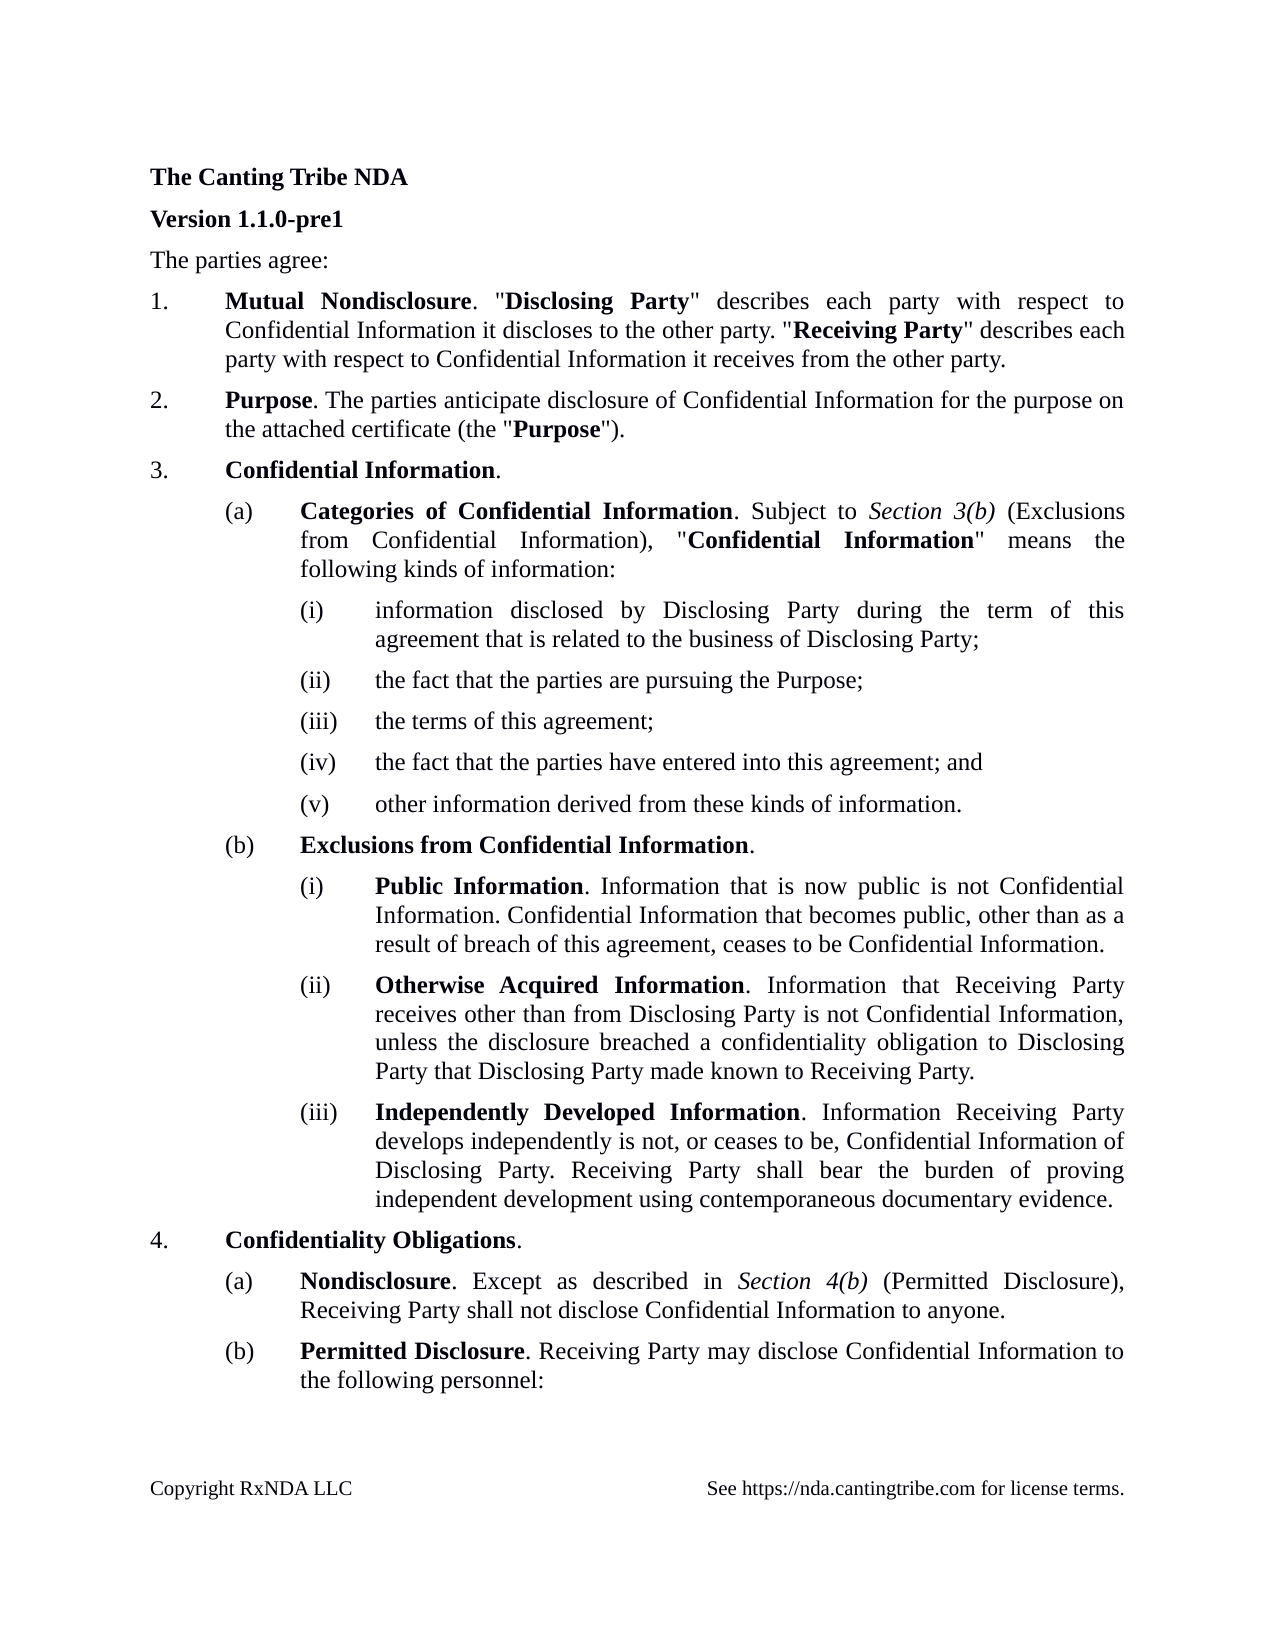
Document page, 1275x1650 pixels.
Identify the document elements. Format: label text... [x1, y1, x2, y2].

text 1. Mutual Nondisclosure. "Disclosing Party" describes each party with respect to Confidential Information it discloses to the other party. "Receiving Party" describes each party with respect to Confidential Information it receives from the other party. [150, 286, 1125, 372]
text 3. Confidential Information. [150, 455, 1125, 484]
text 4. Confidentiality Obligations. [150, 1225, 1125, 1254]
text The Canting Tribe NDA [150, 162, 1125, 191]
text (iv) the fact that the parties have entered into this agreement; and [300, 747, 1125, 776]
text (a) Nondisclosure. Except as described in Section 4(b) (Permitted Disclosure), Receiving Party shall not disclose Confidential Information to anyone. [225, 1266, 1125, 1324]
text (ii) Otherwise Acquired Information. Information that Receiving Party receives other than from Disclosing Party is not Confidential Information, unless the disclosure breached a confidentiality obligation to Disclosing Party that Disclosing Party made known to Receiving Party. [300, 970, 1125, 1085]
text (iii) Independently Developed Information. Information Receiving Party develops independently is not, or ceases to be, Confidential Information of Disclosing Party. Receiving Party shall bear the burden of proving independent development using contemporaneous documentary evidence. [300, 1097, 1125, 1212]
text (v) other information derived from these kinds of information. [300, 789, 1125, 817]
text (a) Categories of Confidential Information. Subject to Section 3(b) (Exclusions from Confidential Information), "Confidential Information" means the following kinds of information: [225, 496, 1125, 582]
text (iii) the terms of this agreement; [300, 706, 1125, 735]
text (i) Public Information. Information that is now public is not Confidential Information. Confidential Information that becomes public, other than as a result of breach of this agreement, ceases to be Confidential Information. [300, 871, 1125, 957]
text (ii) the fact that the parties are pursuing the Purpose; [300, 665, 1125, 694]
text The parties agree: [150, 245, 1125, 274]
text (b) Permitted Disclosure. Receiving Party may disclose Confidential Information to the following personnel: [225, 1336, 1125, 1394]
text (i) information disclosed by Disclosing Party during the term of this agreement that is related to the business of Disclosing Party; [300, 595, 1125, 652]
text 2. Purpose. The parties anticipate disclosure of Confidential Information for the purpose on the attached certificate (the "Purpose"). [150, 385, 1125, 442]
text (b) Exclusions from Confidential Information. [225, 830, 1125, 859]
text Version 1.1.0-pre1 [150, 204, 1125, 232]
